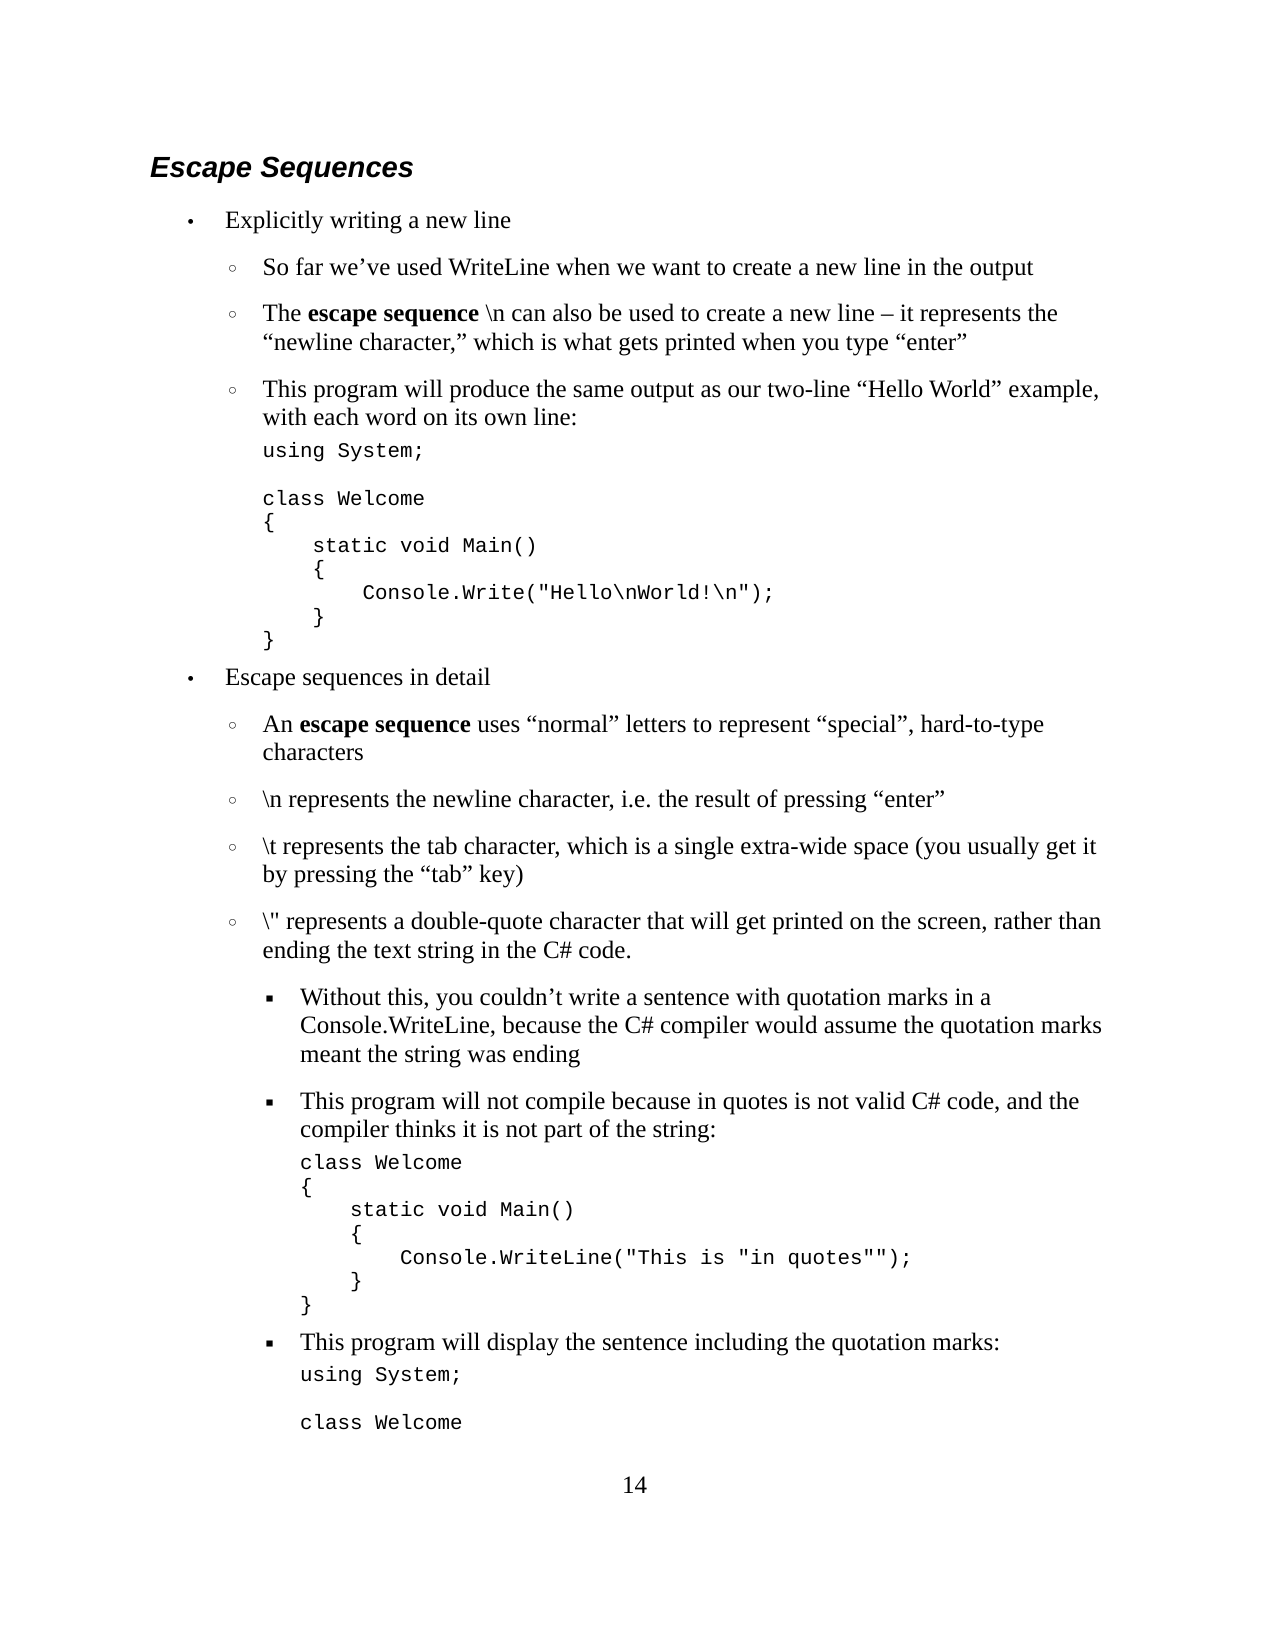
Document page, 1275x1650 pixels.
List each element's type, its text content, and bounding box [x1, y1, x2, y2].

list using System; [262, 1364, 1125, 1388]
list } [225, 629, 1125, 653]
list static void Main() [225, 535, 1125, 558]
list The escape sequence \n can also be used to create a new line – it represents the “newline character,” which is what gets printed when you type “enter” [225, 298, 1125, 356]
list \t represents the tab character, which is a single extra-wide space (you usually get it by pressing the “tab” key) [225, 831, 1125, 888]
list class Welcome [262, 1152, 1125, 1176]
list { [262, 1176, 1125, 1199]
list { [225, 558, 1125, 582]
list \n represents the newline character, i.e. the result of pressing “enter” [225, 784, 1125, 813]
list An escape sequence uses “normal” letters to represent “special”, hard-to-type characters [225, 709, 1125, 766]
list } [262, 1294, 1125, 1318]
list class Welcome [225, 487, 1125, 511]
list static void Main() [262, 1199, 1125, 1223]
list This program will produce the same output as our two-line “Hello World” example, with each word on its own line: [225, 374, 1125, 431]
list { [225, 511, 1125, 535]
list } [262, 1270, 1125, 1294]
list using System; [225, 440, 1125, 464]
list } [225, 606, 1125, 629]
list Console.Write("Hello\nWorld!\n"); [225, 582, 1125, 606]
list Escape sequences in detail [187, 662, 1125, 691]
list Without this, you couldn’t write a sentence with quotation marks in a Console.WriteLine, because the C# compiler would assume the quotation marks meant the string was ending [262, 982, 1125, 1068]
list class Welcome [262, 1412, 1125, 1435]
list So far we’ve used WriteLine when we want to create a new line in the output [225, 252, 1125, 280]
list Console.WriteLine("This is "in quotes""); [262, 1247, 1125, 1270]
list { [262, 1223, 1125, 1247]
list \" represents a double-quote character that will get printed on the screen, rather than ending the text string in the C# code. [225, 906, 1125, 964]
list This program will display the sentence including the quotation marks: [262, 1327, 1125, 1355]
list Explicitly writing a new line [187, 205, 1125, 234]
list This program will not compile because in quotes is not valid C# code, and the compiler thinks it is not part of the string: [262, 1086, 1125, 1143]
subtitle Escape Sequences [150, 150, 1125, 183]
